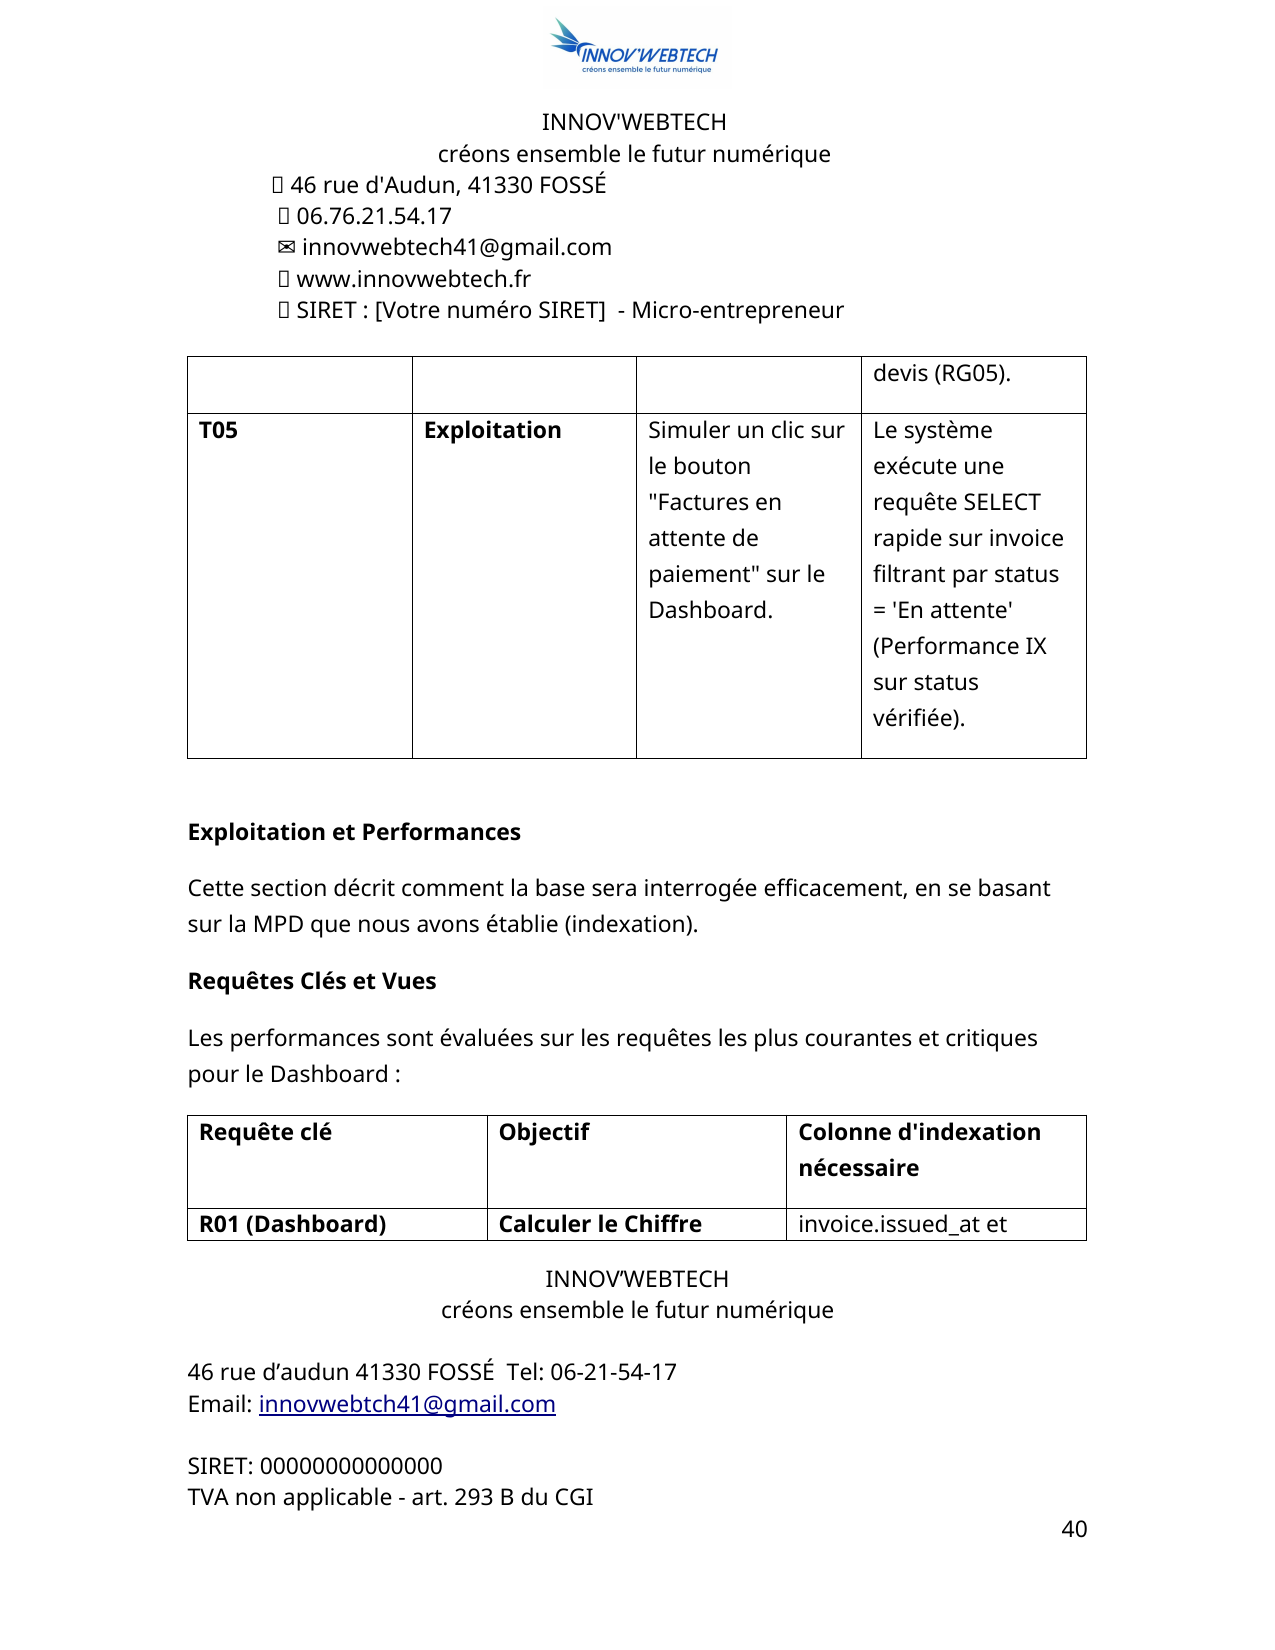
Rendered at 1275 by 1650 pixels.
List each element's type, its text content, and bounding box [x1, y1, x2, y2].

table_cell [188, 357, 412, 413]
table_cell T05 [188, 414, 412, 758]
table_cell invoice.issued_at et [787, 1209, 1086, 1240]
table_cell Simuler un clic sur le bouton "Factures en attente de paiement" sur le Dashboard. [637, 414, 861, 758]
text Requêtes Clés et Vues [187, 965, 1087, 996]
table_cell Le système exécute une requête SELECT rapide sur invoice filtrant par status = 'En attente' (Performance IX sur status vérifiée). [862, 414, 1086, 758]
table_header Objectif [488, 1116, 786, 1207]
text Cette section décrit comment la base sera interrogée efficacement, en se basant sur la MPD que nous avons établie (indexation). [187, 872, 1087, 939]
text Les performances sont évaluées sur les requêtes les plus courantes et critiques pour le Dashboard : [187, 1022, 1087, 1089]
table_cell [637, 357, 861, 413]
table_header Colonne d'indexation nécessaire [787, 1116, 1086, 1207]
table_cell Exploitation [413, 414, 636, 758]
table_cell Calculer le Chiffre [488, 1209, 786, 1240]
table_cell R01 (Dashboard) [188, 1209, 487, 1240]
table_cell devis (RG05). [862, 357, 1086, 413]
table_header Requête clé [188, 1116, 487, 1207]
text Exploitation et Performances [187, 816, 1087, 847]
table_cell [413, 357, 636, 413]
